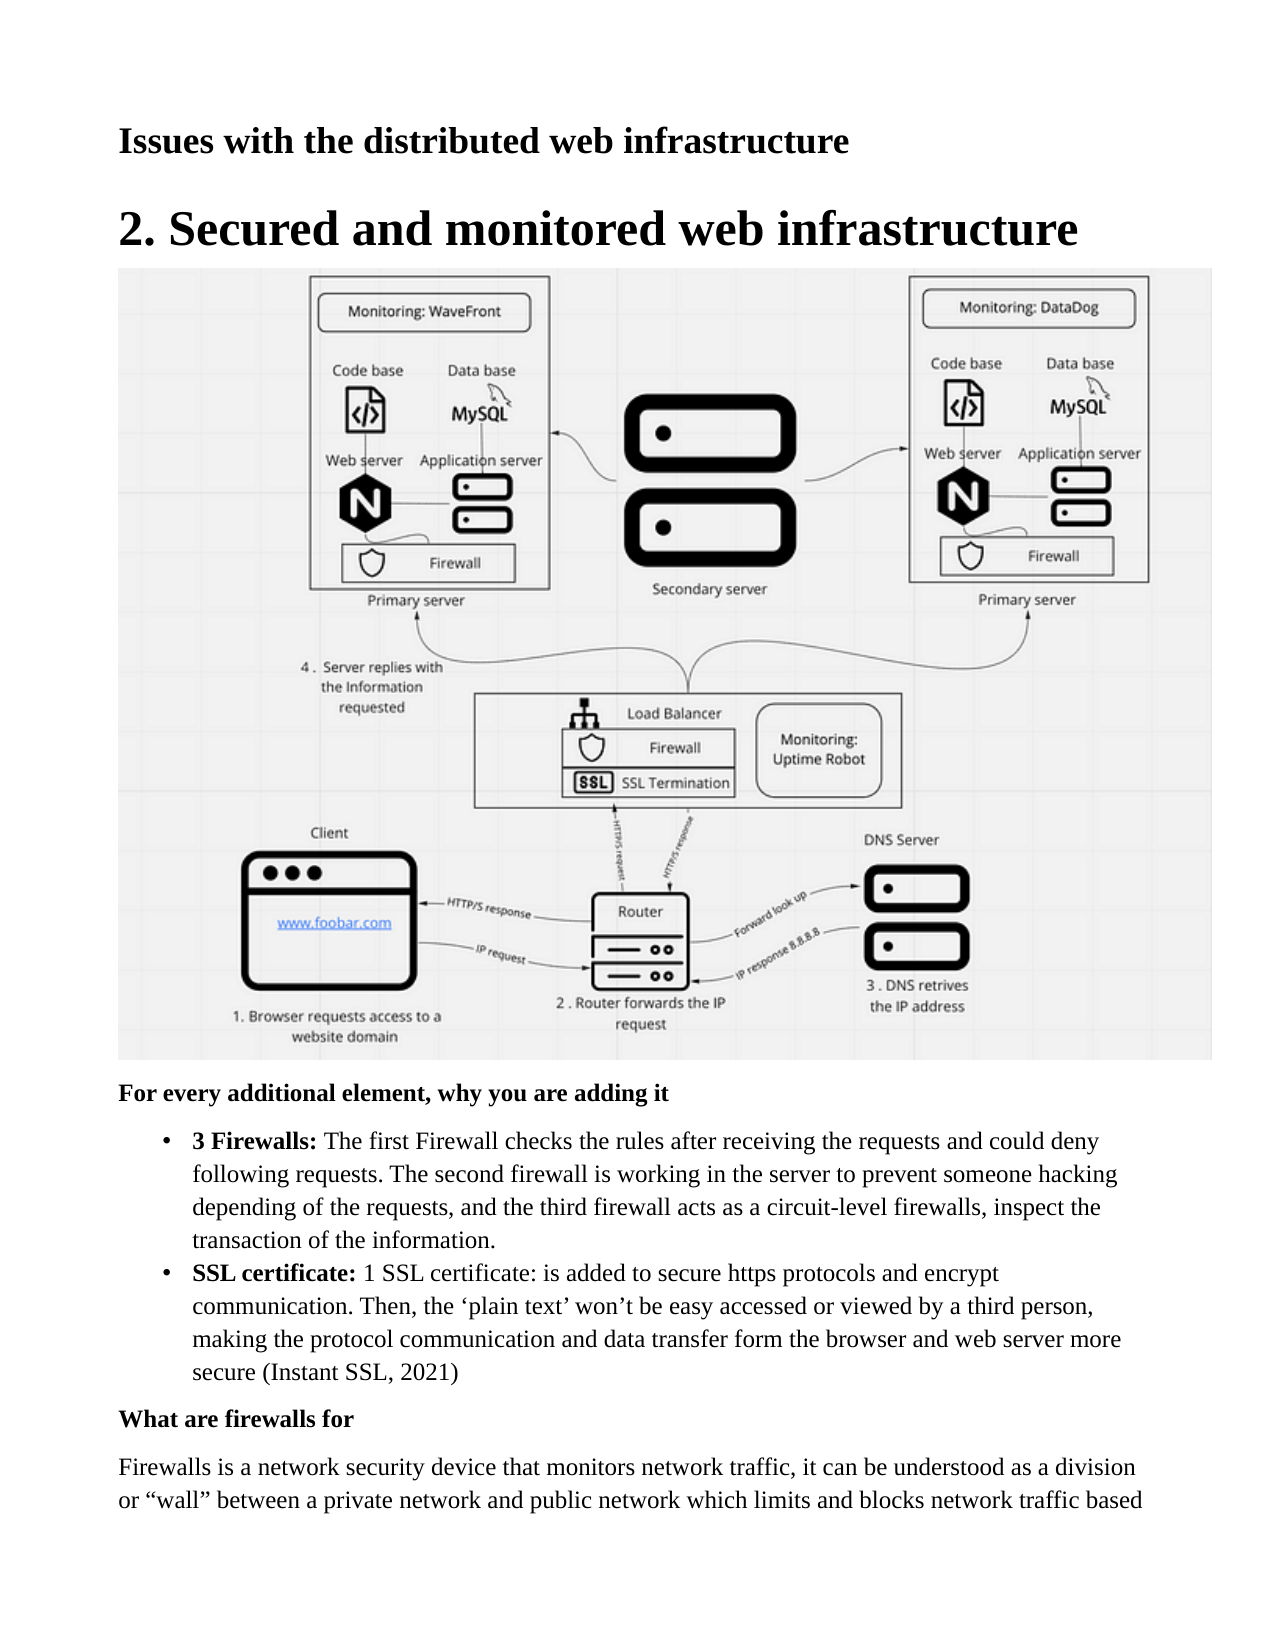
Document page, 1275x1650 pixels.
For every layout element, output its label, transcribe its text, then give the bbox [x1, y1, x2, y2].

list 3 Firewalls: The first Firewall checks the rules after receiving the requests and could deny following requests. The second firewall is working in the server to prevent someone hacking depending of the requests, and the third firewall acts as a circuit-level firewalls, inspect the transaction of the information. [162, 1126, 1157, 1254]
text For every additional element, why you are adding it [118, 1078, 1157, 1107]
text Firewalls is a network security device that monitors network traffic, it can be understood as a division or “wall” between a private network and public network which limits and blocks network traffic based [118, 1452, 1157, 1514]
subtitle Issues with the distributed web infrastructure [118, 118, 1157, 161]
picture [118, 268, 1212, 1060]
subtitle 2. Secured and monitored web infrastructure [118, 199, 1157, 256]
text What are firewalls for [118, 1404, 1157, 1433]
list SSL certificate: 1 SSL certificate: is added to secure https protocols and encrypt communication. Then, the ‘plain text’ won’t be easy accessed or viewed by a third person, making the protocol communication and data transfer form the browser and web server more secure (Instant SSL, 2021) [162, 1258, 1157, 1386]
